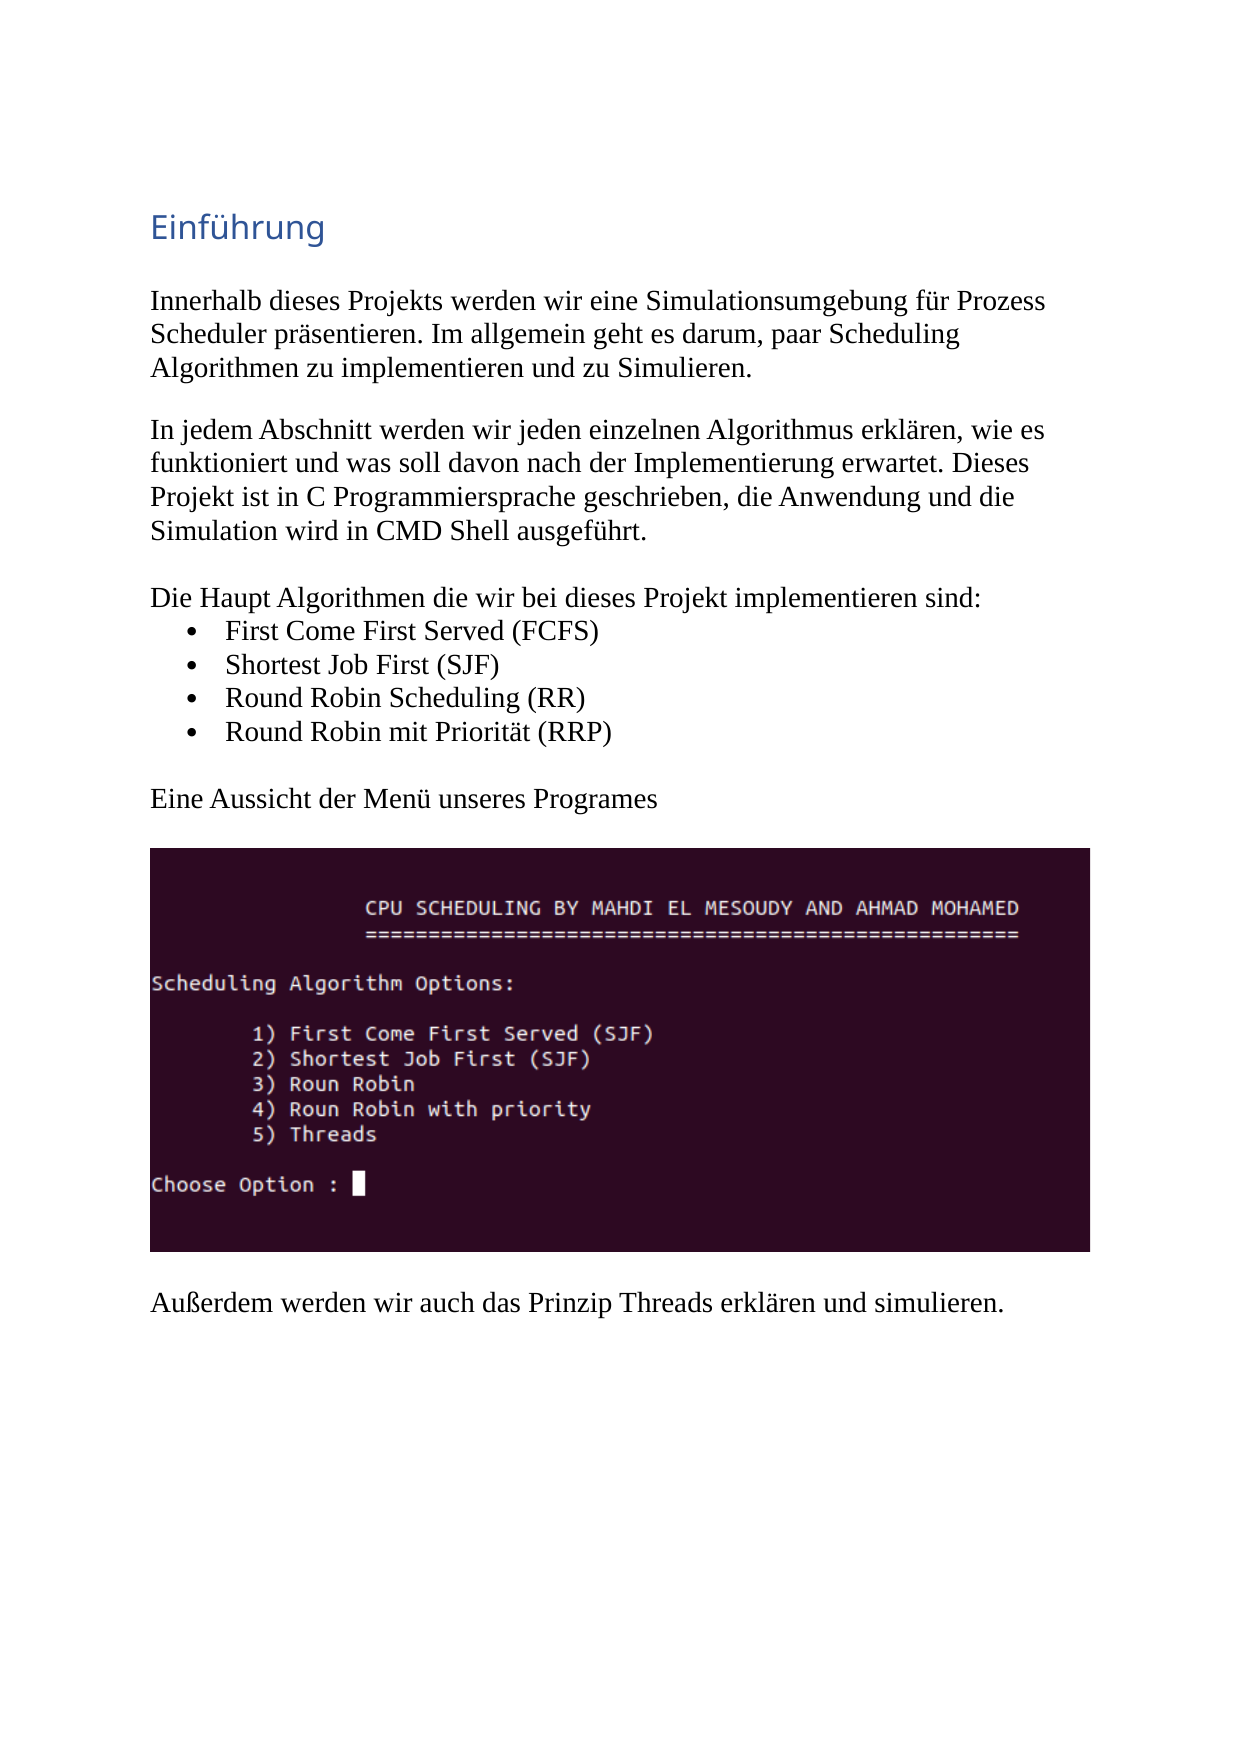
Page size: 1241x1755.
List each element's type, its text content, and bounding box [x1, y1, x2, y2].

text Außerdem werden wir auch das Prinzip Threads erklären und simulieren. [150, 1285, 1090, 1318]
text Eine Aussicht der Menü unseres Programes [150, 781, 1090, 814]
list First Come First Served (FCFS) [187, 613, 1090, 647]
list Round Robin Scheduling (RR) [187, 680, 1090, 714]
list Round Robin mit Priorität (RRP) [187, 714, 1090, 747]
picture [150, 848, 1091, 1252]
text Die Haupt Algorithmen die wir bei dieses Projekt implementieren sind: [150, 580, 1090, 613]
list Shortest Job First (SJF) [187, 647, 1090, 680]
text In jedem Abschnitt werden wir jeden einzelnen Algorithmus erklären, wie es funktioniert und was soll davon nach der Implementierung erwartet. Dieses Projekt ist in C Programmiersprache geschrieben, die Anwendung und die Simulation wird in CMD Shell ausgeführt. [150, 412, 1090, 546]
text Innerhalb dieses Projekts werden wir eine Simulationsumgebung für Prozess Scheduler präsentieren. Im allgemein geht es darum, paar Scheduling Algorithmen zu implementieren und zu Simulieren. [150, 283, 1090, 412]
subtitle Einführung [150, 204, 1090, 249]
